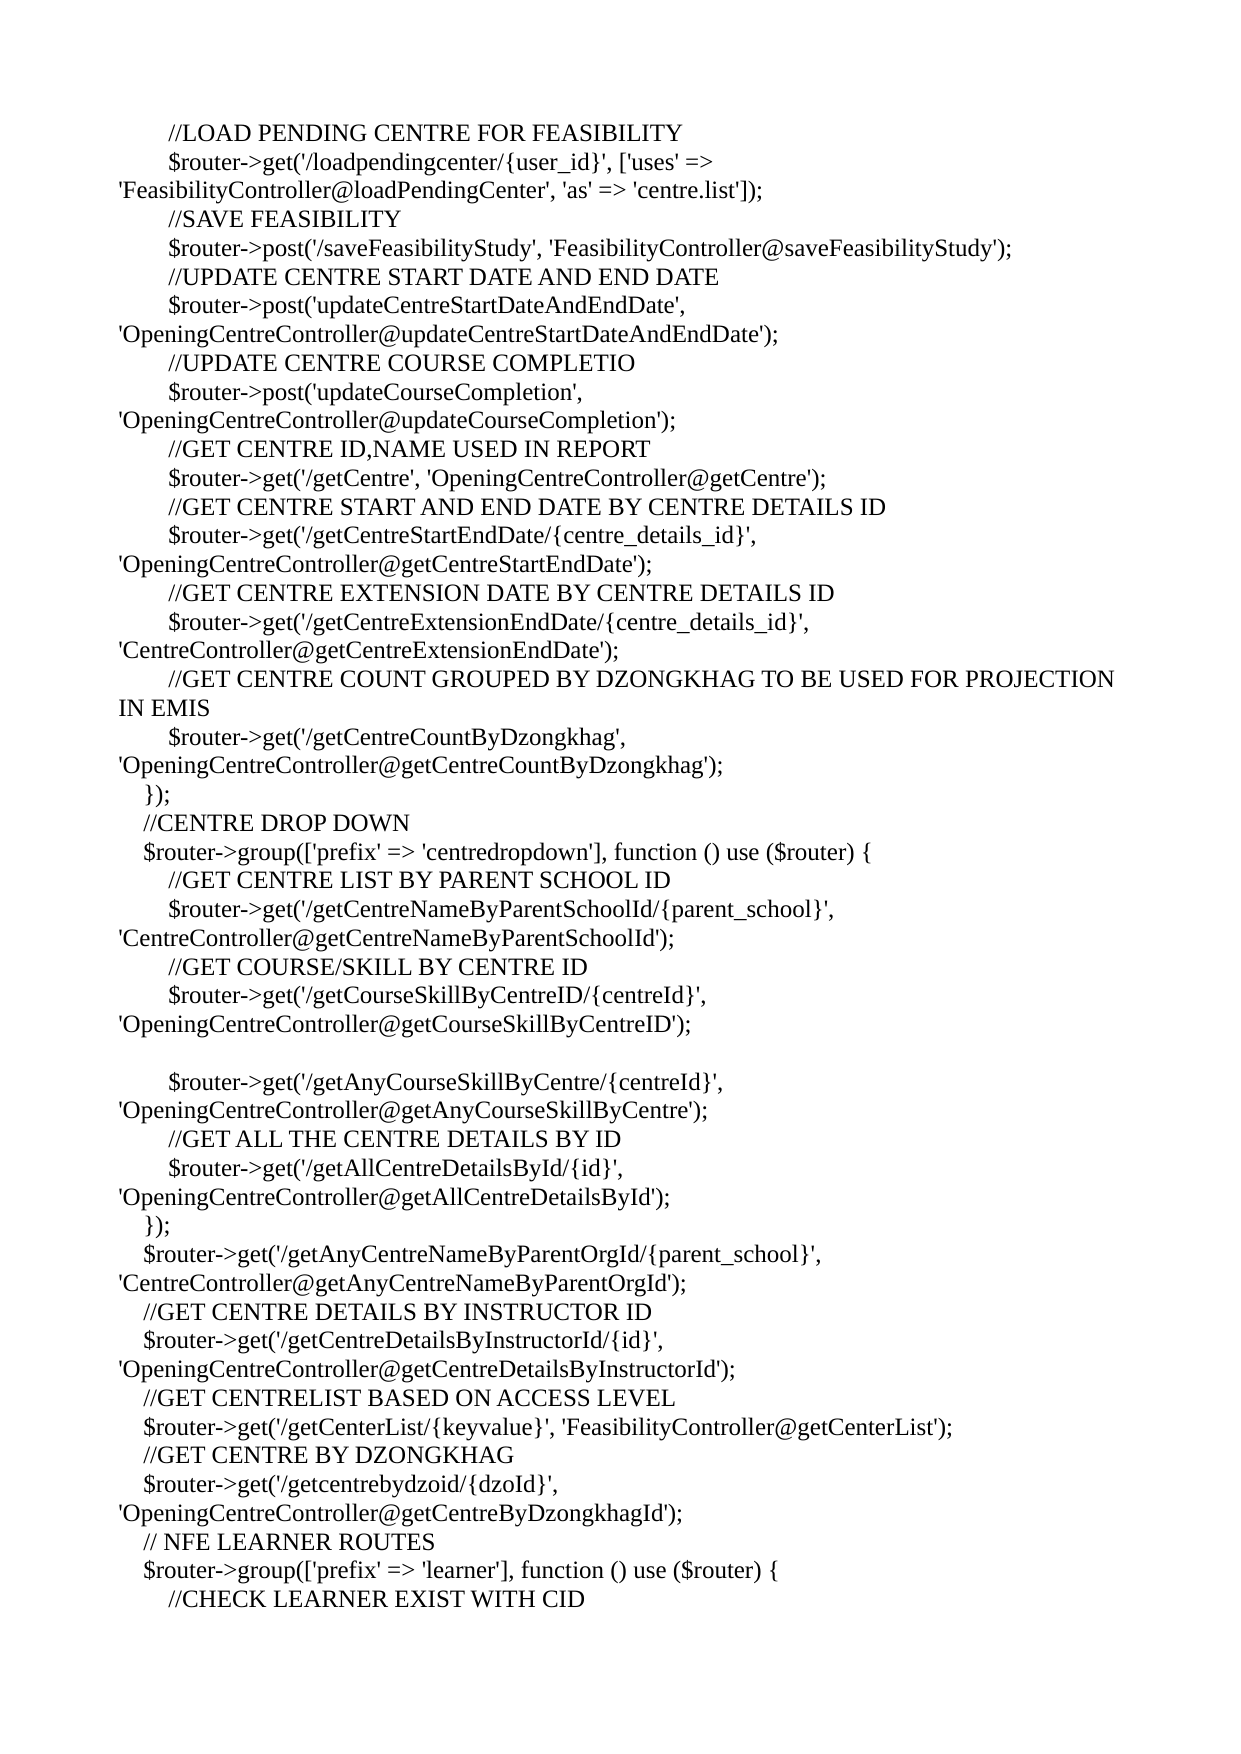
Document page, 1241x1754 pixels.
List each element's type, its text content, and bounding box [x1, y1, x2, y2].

text $router->group(['prefix' => 'centredropdown'], function () use ($router) { [118, 837, 1122, 866]
text //GET CENTRE BY DZONGKHAG [118, 1441, 1122, 1469]
text //SAVE FEASIBILITY [118, 204, 1122, 233]
text //GET CENTRE COUNT GROUPED BY DZONGKHAG TO BE USED FOR PROJECTION IN EMIS [118, 664, 1122, 722]
text //GET CENTRE DETAILS BY INSTRUCTOR ID [118, 1297, 1122, 1326]
text $router->get('/getCentre', 'OpeningCentreController@getCentre'); [118, 463, 1122, 492]
text $router->get('/getCentreNameByParentSchoolId/{parent_school}', 'CentreController@getCentreNameByParentSchoolId'); [118, 894, 1122, 952]
text //UPDATE CENTRE START DATE AND END DATE [118, 262, 1122, 291]
text $router->post('updateCourseCompletion', 'OpeningCentreController@updateCourseCompletion'); [118, 377, 1122, 434]
text //GET CENTRE ID,NAME USED IN REPORT [118, 434, 1122, 463]
text $router->get('/getAnyCentreNameByParentOrgId/{parent_school}', 'CentreController@getAnyCentreNameByParentOrgId'); [118, 1239, 1122, 1297]
text $router->post('updateCentreStartDateAndEndDate', 'OpeningCentreController@updateCentreStartDateAndEndDate'); [118, 291, 1122, 348]
text $router->get('/getCentreStartEndDate/{centre_details_id}', 'OpeningCentreController@getCentreStartEndDate'); [118, 521, 1122, 578]
text $router->get('/getCourseSkillByCentreID/{centreId}', 'OpeningCentreController@getCourseSkillByCentreID'); [118, 981, 1122, 1038]
text $router->group(['prefix' => 'learner'], function () use ($router) { [118, 1556, 1122, 1584]
text $router->get('/getAllCentreDetailsById/{id}', 'OpeningCentreController@getAllCentreDetailsById'); [118, 1153, 1122, 1211]
text //CHECK LEARNER EXIST WITH CID [118, 1584, 1122, 1613]
text }); [118, 779, 1122, 808]
text $router->get('/getCenterList/{keyvalue}', 'FeasibilityController@getCenterList'); [118, 1412, 1122, 1441]
text //GET CENTRE EXTENSION DATE BY CENTRE DETAILS ID [118, 578, 1122, 607]
text $router->get('/getCentreDetailsByInstructorId/{id}', 'OpeningCentreController@getCentreDetailsByInstructorId'); [118, 1326, 1122, 1383]
text //GET CENTRE START AND END DATE BY CENTRE DETAILS ID [118, 492, 1122, 521]
text $router->get('/getcentrebydzoid/{dzoId}', 'OpeningCentreController@getCentreByDzongkhagId'); [118, 1469, 1122, 1527]
text $router->get('/loadpendingcenter/{user_id}', ['uses' => 'FeasibilityController@loadPendingCenter', 'as' => 'centre.list']); [118, 147, 1122, 204]
text $router->get('/getCentreCountByDzongkhag', 'OpeningCentreController@getCentreCountByDzongkhag'); [118, 722, 1122, 779]
text // NFE LEARNER ROUTES [118, 1527, 1122, 1556]
text $router->get('/getAnyCourseSkillByCentre/{centreId}', 'OpeningCentreController@getAnyCourseSkillByCentre'); [118, 1067, 1122, 1124]
text //GET CENTRE LIST BY PARENT SCHOOL ID [118, 866, 1122, 894]
text //GET CENTRELIST BASED ON ACCESS LEVEL [118, 1383, 1122, 1412]
text //GET COURSE/SKILL BY CENTRE ID [118, 952, 1122, 981]
text //LOAD PENDING CENTRE FOR FEASIBILITY [118, 118, 1122, 147]
text $router->get('/getCentreExtensionEndDate/{centre_details_id}', 'CentreController@getCentreExtensionEndDate'); [118, 607, 1122, 664]
text //CENTRE DROP DOWN [118, 808, 1122, 837]
text //GET ALL THE CENTRE DETAILS BY ID [118, 1124, 1122, 1153]
text }); [118, 1211, 1122, 1239]
text //UPDATE CENTRE COURSE COMPLETIO [118, 348, 1122, 377]
text $router->post('/saveFeasibilityStudy', 'FeasibilityController@saveFeasibilityStudy'); [118, 233, 1122, 262]
